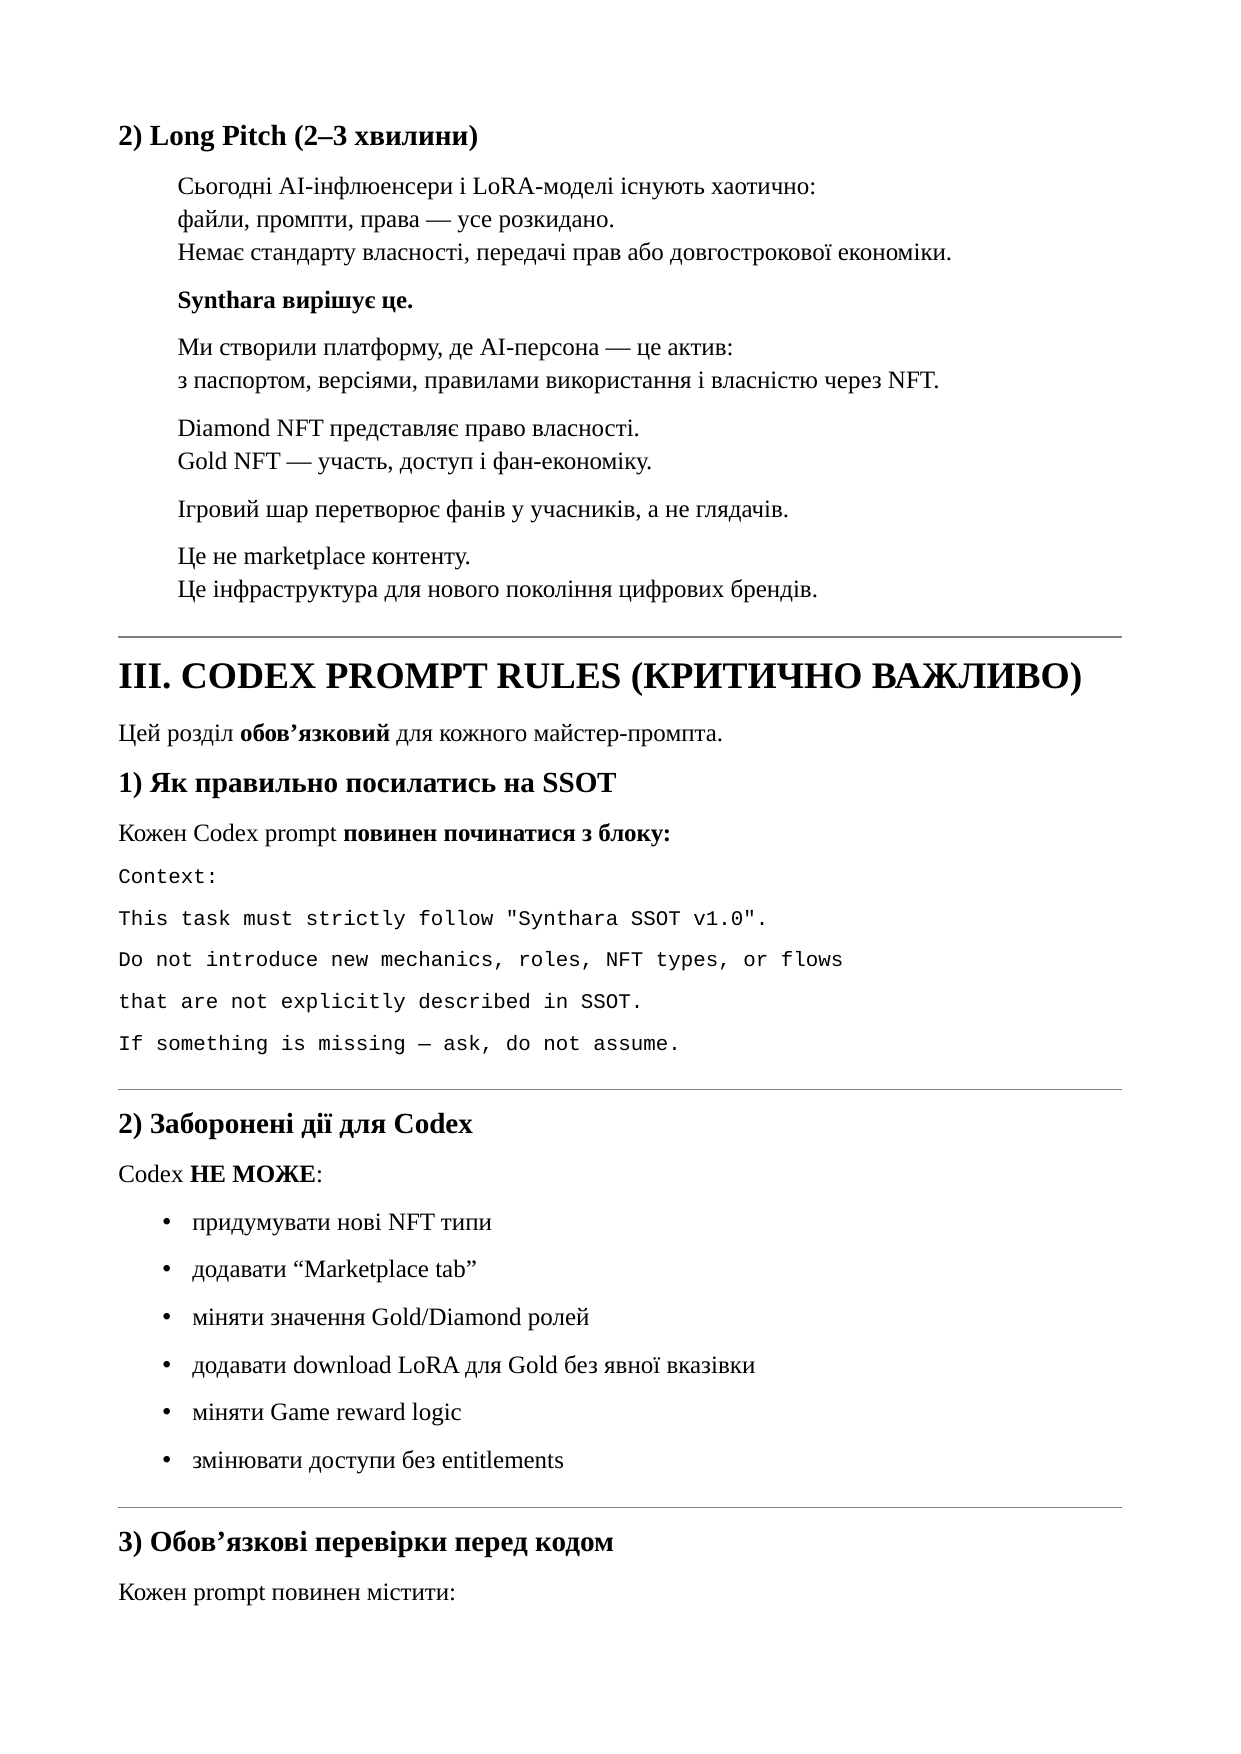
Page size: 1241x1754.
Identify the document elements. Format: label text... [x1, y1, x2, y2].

list змінювати доступи без entitlements [162, 1445, 1122, 1474]
subtitle 3) Обов’язкові перевірки перед кодом [118, 1524, 1122, 1558]
text Кожен prompt повинен містити: [118, 1577, 1122, 1606]
text If something is missing — ask, do not assume. [118, 1033, 1122, 1057]
text Context: [118, 866, 1122, 889]
list придумувати нові NFT типи [162, 1207, 1122, 1236]
subtitle 2) Заборонені дії для Codex [118, 1106, 1122, 1140]
text Ми створили платформу, де AI-персона — це актив: з паспортом, версіями, правилами використання і власністю через NFT. [177, 332, 1063, 394]
text Codex НЕ МОЖЕ: [118, 1159, 1122, 1188]
list міняти значення Gold/Diamond ролей [162, 1302, 1122, 1331]
text Do not introduce new mechanics, roles, NFT types, or flows [118, 949, 1122, 973]
text that are not explicitly described in SSOT. [118, 991, 1122, 1015]
text Ігровий шар перетворює фанів у учасників, а не глядачів. [177, 494, 1063, 522]
text Це не marketplace контенту. Це інфраструктура для нового покоління цифрових брендів. [177, 541, 1063, 603]
text This task must strictly follow "Synthara SSOT v1.0". [118, 908, 1122, 931]
list міняти Game reward logic [162, 1397, 1122, 1426]
text Цей розділ обов’язковий для кожного майстер-промпта. [118, 718, 1122, 746]
text Diamond NFT представляє право власності. Gold NFT — участь, доступ і фан-економіку. [177, 413, 1063, 475]
text Synthara вирішує це. [177, 285, 1063, 314]
text Сьогодні AI-інфлюенсери і LoRA-моделі існують хаотично: файли, промпти, права — усе розкидано. Немає стандарту власності, передачі прав або довгострокової економіки. [177, 171, 1063, 266]
text Кожен Codex prompt повинен починатися з блоку: [118, 818, 1122, 847]
list додавати download LoRA для Gold без явної вказівки [162, 1350, 1122, 1378]
list додавати “Marketplace tab” [162, 1254, 1122, 1283]
subtitle 1) Як правильно посилатись на SSOT [118, 765, 1122, 799]
subtitle 2) Long Pitch (2–3 хвилини) [118, 118, 1122, 152]
subtitle III. CODEX PROMPT RULES (КРИТИЧНО ВАЖЛИВО) [118, 653, 1122, 697]
